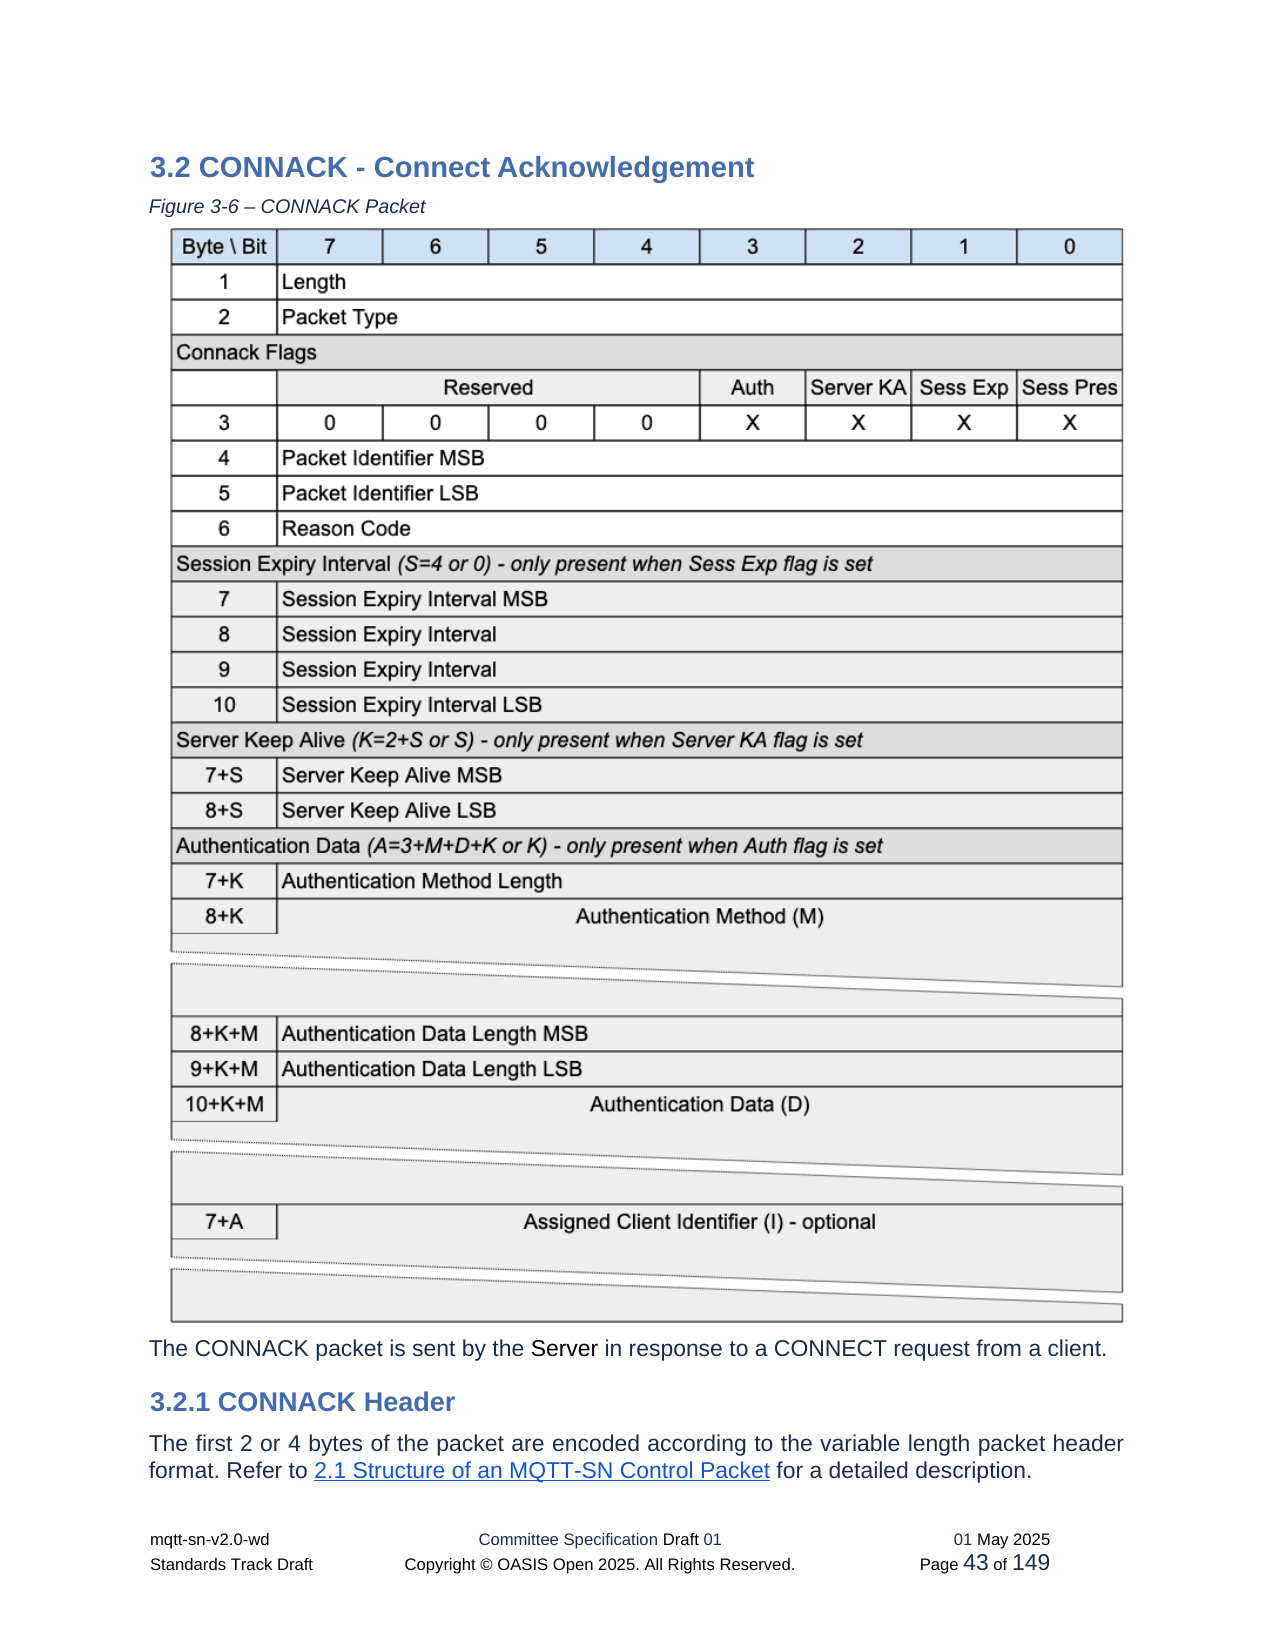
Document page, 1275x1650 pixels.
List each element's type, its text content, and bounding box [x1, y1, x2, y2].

picture [148, 228, 1124, 1323]
text The CONNACK packet is sent by the Server in response to a CONNECT request from a client. [148, 1335, 1124, 1361]
text The first 2 or 4 bytes of the packet are encoded according to the variable length packet header format. Refer to 2.1 Structure of an MQTT-SN Control Packet for a detailed description. [148, 1430, 1124, 1483]
subtitle 3.2.1 CONNACK Header [150, 1386, 1124, 1417]
text Figure 3-6 – CONNACK Packet [148, 194, 1124, 217]
subtitle 3.2 CONNACK - Connect Acknowledgement [150, 150, 1124, 183]
